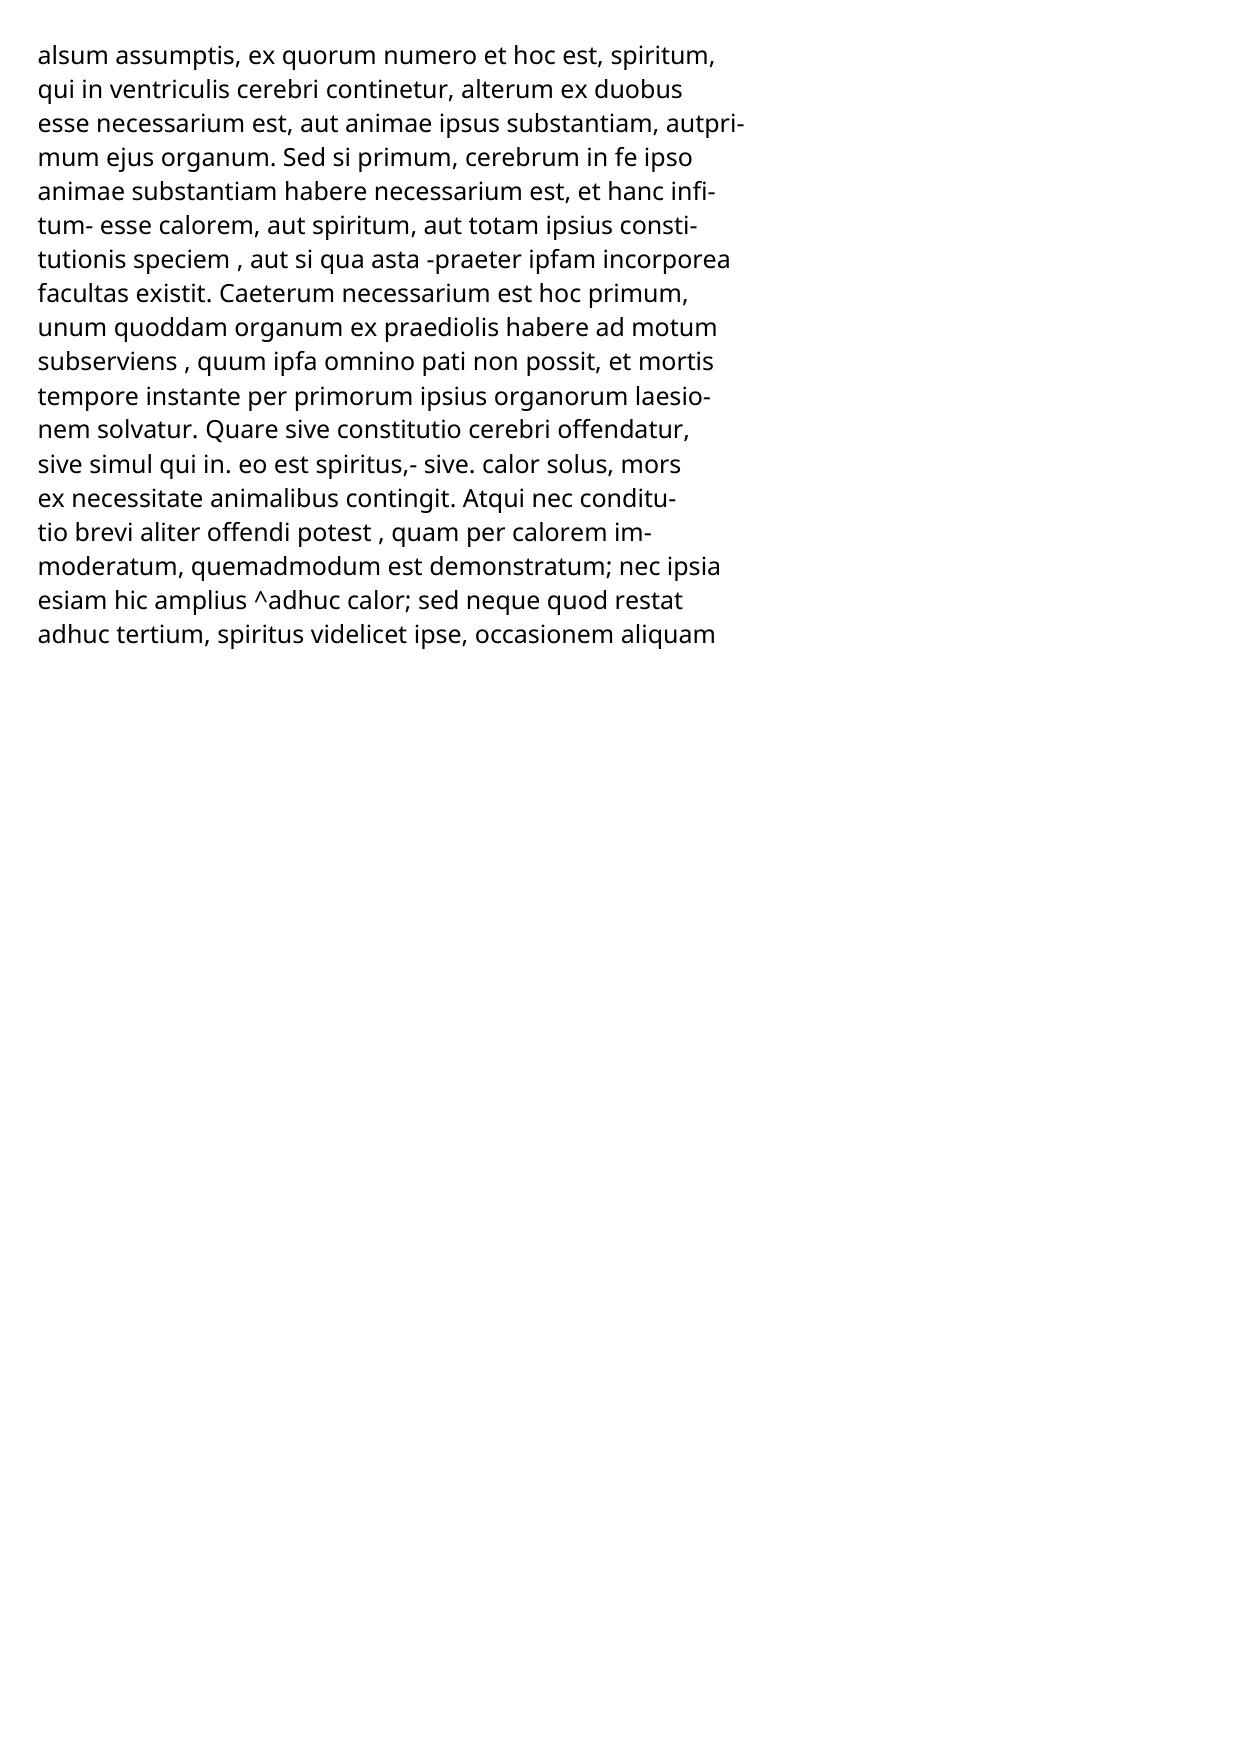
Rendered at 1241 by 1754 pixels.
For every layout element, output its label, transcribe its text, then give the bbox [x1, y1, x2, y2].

text alsum assumptis, ex quorum numero et hoc est, spiritum, qui in ventriculis cerebri continetur, alterum ex duobus esse necessarium est, aut animae ipsus substantiam, autpri- mum ejus organum. Sed si primum, cerebrum in fe ipso animae substantiam habere necessarium est, et hanc infi- tum- esse calorem, aut spiritum, aut totam ipsius consti- tutionis speciem , aut si qua asta -praeter ipfam incorporea facultas existit. Caeterum necessarium est hoc primum, unum quoddam organum ex praediolis habere ad motum subserviens , quum ipfa omnino pati non possit, et mortis tempore instante per primorum ipsius organorum laesio- nem solvatur. Quare sive constitutio cerebri offendatur, sive simul qui in. eo est spiritus,- sive. calor solus, mors ex necessitate animalibus contingit. Atqui nec conditu- tio brevi aliter offendi potest , quam per calorem im- moderatum, quemadmodum est demonstratum; nec ipsia esiam hic amplius ^adhuc calor; sed neque quod restat adhuc tertium, spiritus videlicet ipse, occasionem aliquam [37, 37, 1203, 651]
